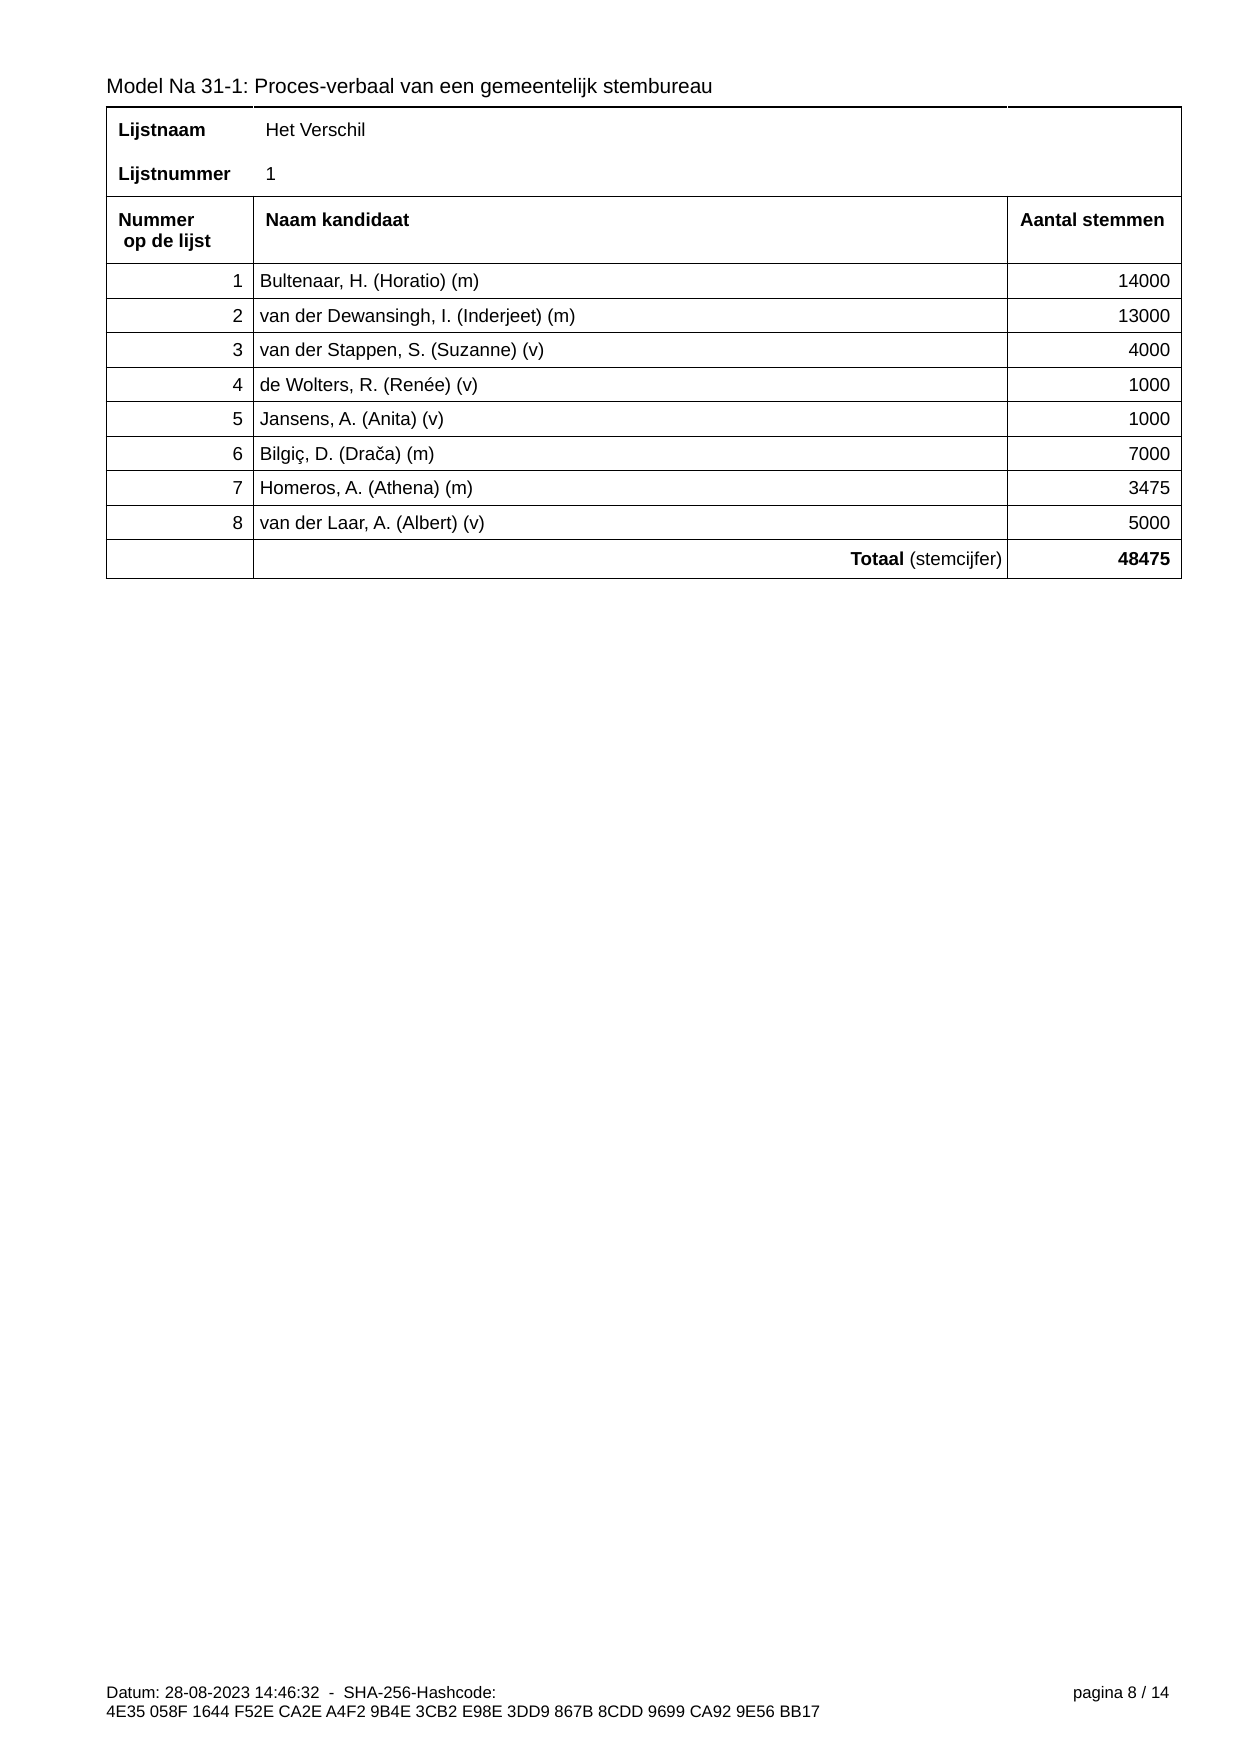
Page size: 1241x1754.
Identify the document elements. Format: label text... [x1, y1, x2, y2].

table_cell Naam kandidaat [254, 197, 1007, 263]
table_cell 8 [107, 506, 253, 539]
table_cell van der Laar, A. (Albert) (v) [254, 506, 1007, 539]
table_cell 5 [107, 402, 253, 436]
table_cell 1000 [1008, 402, 1181, 436]
table_cell 2 [107, 299, 253, 332]
table_cell 7000 [1008, 437, 1181, 470]
table_cell Bultenaar, H. (Horatio) (m) [254, 264, 1007, 298]
table_cell 7 [107, 471, 253, 505]
table_cell 4 [107, 368, 253, 401]
table_cell 3 [107, 333, 253, 367]
table_cell 6 [107, 437, 253, 470]
table_cell van der Dewansingh, I. (Inderjeet) (m) [254, 299, 1007, 332]
table_cell [107, 540, 253, 578]
table_cell de Wolters, R. (Renée) (v) [254, 368, 1007, 401]
table_cell van der Stappen, S. (Suzanne) (v) [254, 333, 1007, 367]
table_cell 14000 [1008, 264, 1181, 298]
table_header Het Verschil 1 [254, 108, 1007, 196]
table_cell Homeros, A. (Athena) (m) [254, 471, 1007, 505]
table_cell 1000 [1008, 368, 1181, 401]
table_cell 4000 [1008, 333, 1181, 367]
table_header [1008, 108, 1181, 196]
table_cell Jansens, A. (Anita) (v) [254, 402, 1007, 436]
table_cell 13000 [1008, 299, 1181, 332]
table_cell Nummer op de lijst [107, 197, 253, 263]
table_cell Bilgiç, D. (Drača) (m) [254, 437, 1007, 470]
table_cell 48475 [1008, 540, 1181, 578]
table_cell 1 [107, 264, 253, 298]
table_header Lijstnaam Lijstnummer [107, 108, 253, 196]
table_cell Totaal (stemcijfer) [254, 540, 1007, 578]
table_cell Aantal stemmen [1008, 197, 1181, 263]
table_cell 5000 [1008, 506, 1181, 539]
table_cell 3475 [1008, 471, 1181, 505]
